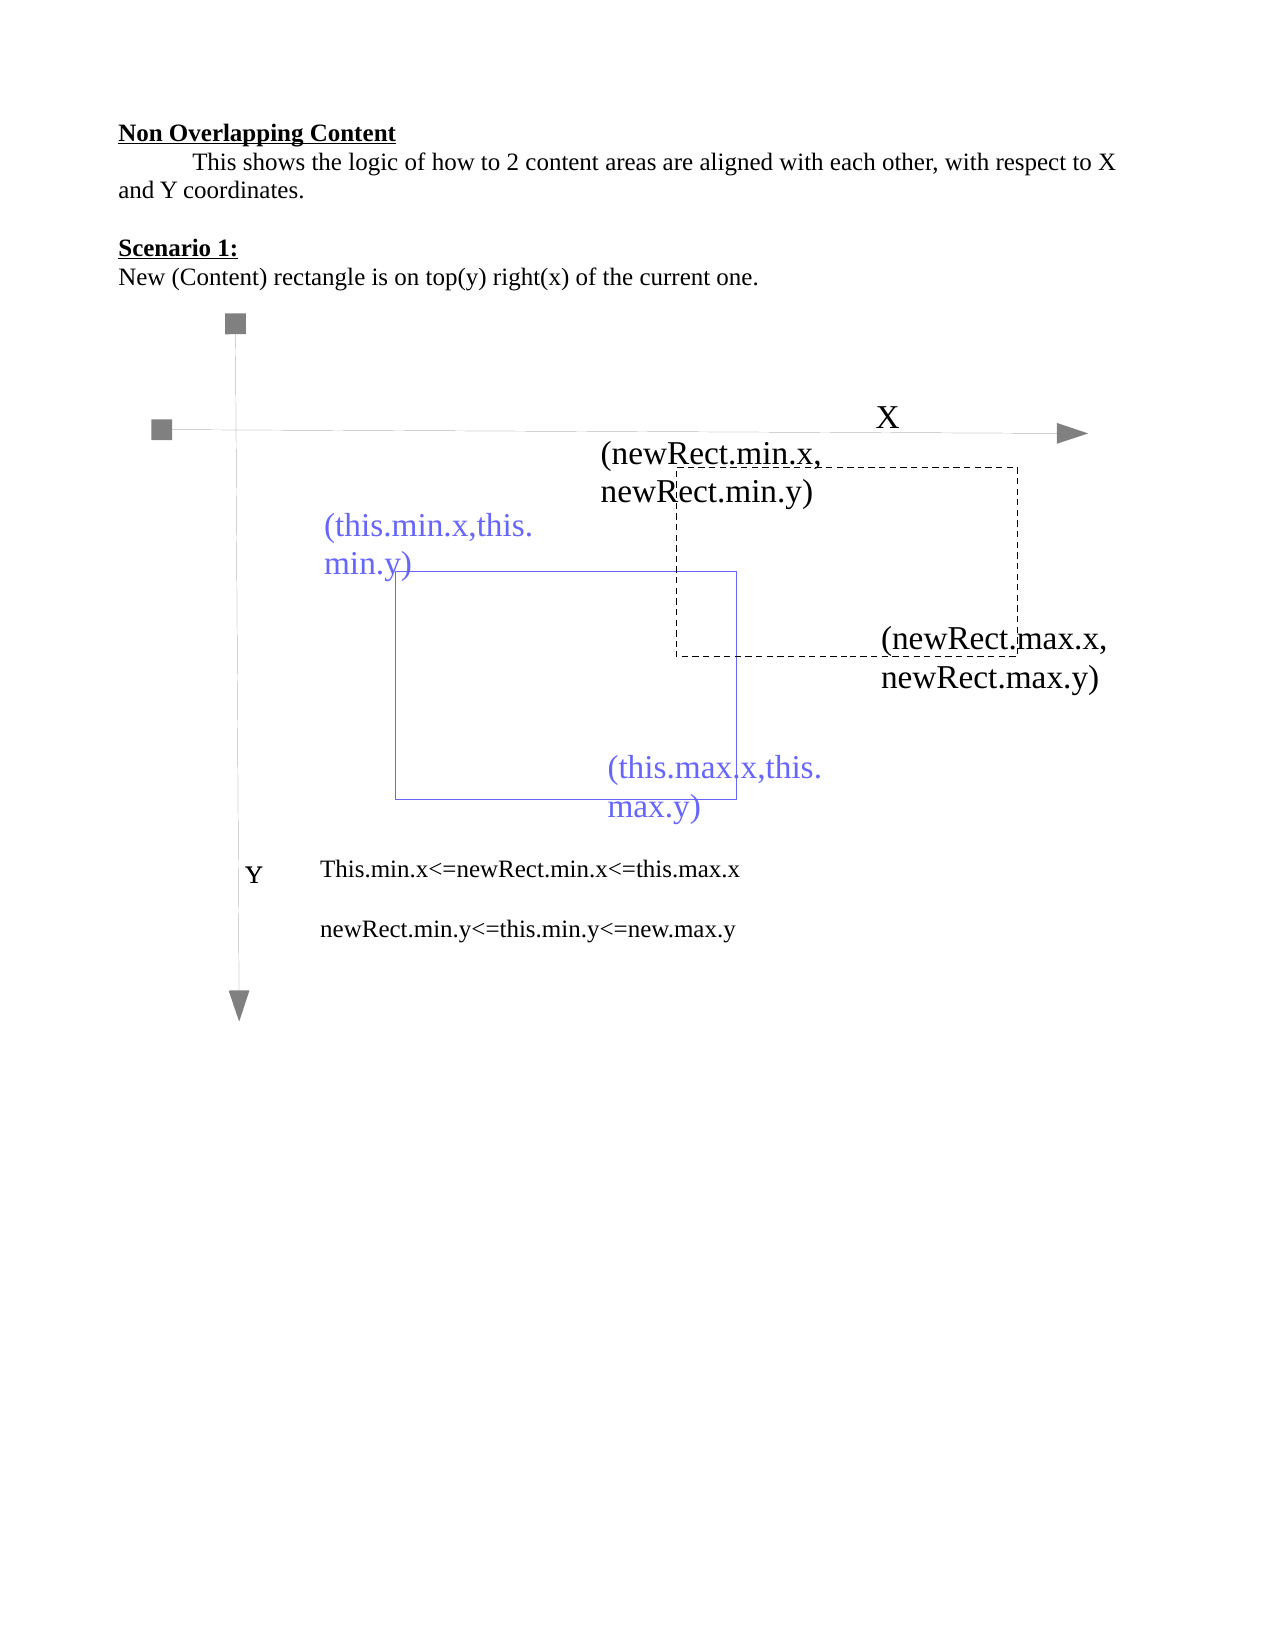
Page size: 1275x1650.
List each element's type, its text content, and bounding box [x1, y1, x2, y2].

text Scenario 1: [118, 233, 1157, 262]
text New (Content) rectangle is on top(y) right(x) of the current one. [118, 262, 1157, 291]
text This shows the logic of how to 2 content areas are aligned with each other, with respect to X and Y coordinates. [118, 147, 1157, 204]
text Non Overlapping Content [118, 118, 1157, 147]
